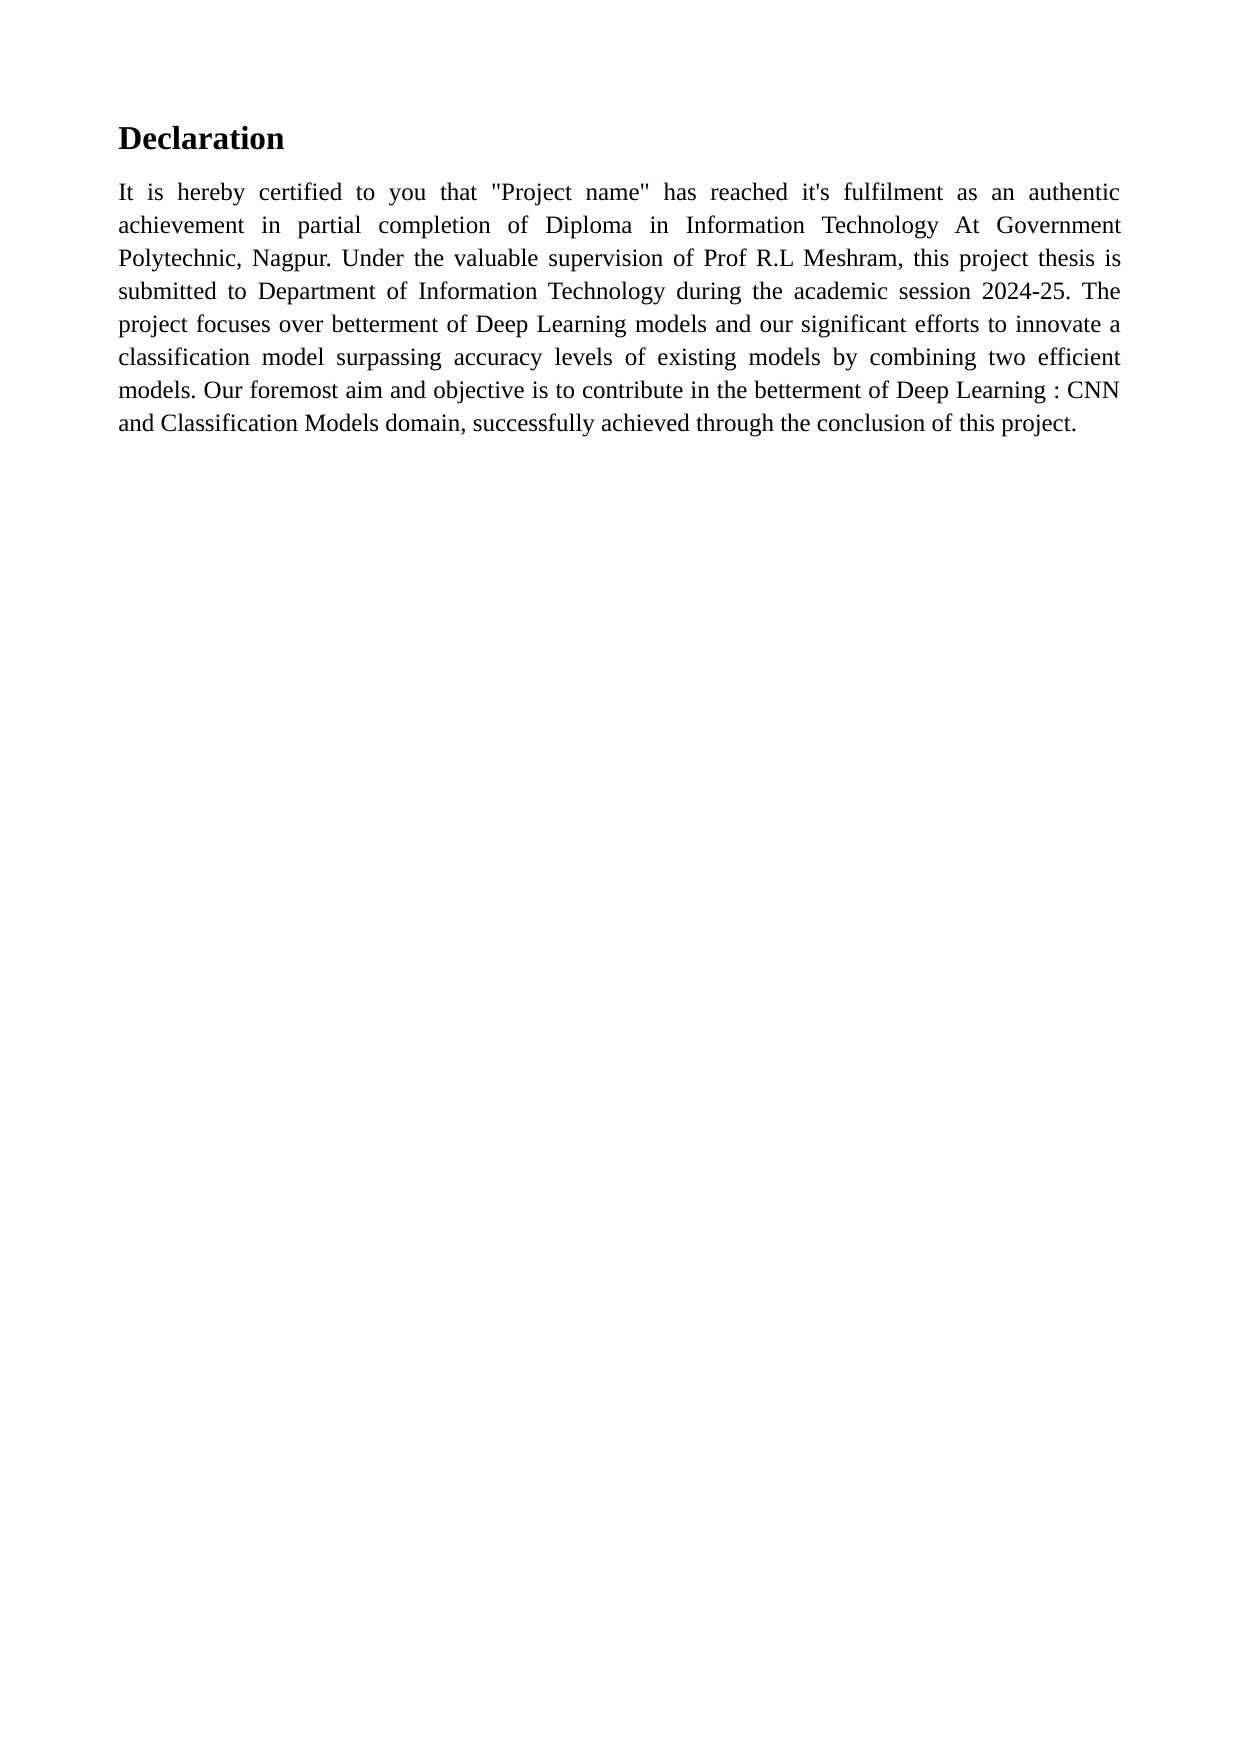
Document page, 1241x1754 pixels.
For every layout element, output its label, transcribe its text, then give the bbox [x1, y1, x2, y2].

text It is hereby certified to you that "Project name" has reached it's fulfilment as an authentic achievement in partial completion of Diploma in Information Technology At Government Polytechnic, Nagpur. Under the valuable supervision of Prof R.L Meshram, this project thesis is submitted to Department of Information Technology during the academic session 2024-25. The project focuses over betterment of Deep Learning models and our significant efforts to innovate a classification model surpassing accuracy levels of existing models by combining two efficient models. Our foremost aim and objective is to contribute in the betterment of Deep Learning : CNN and Classification Models domain, successfully achieved through the conclusion of this project. [118, 177, 1122, 437]
text Declaration [118, 118, 1122, 156]
